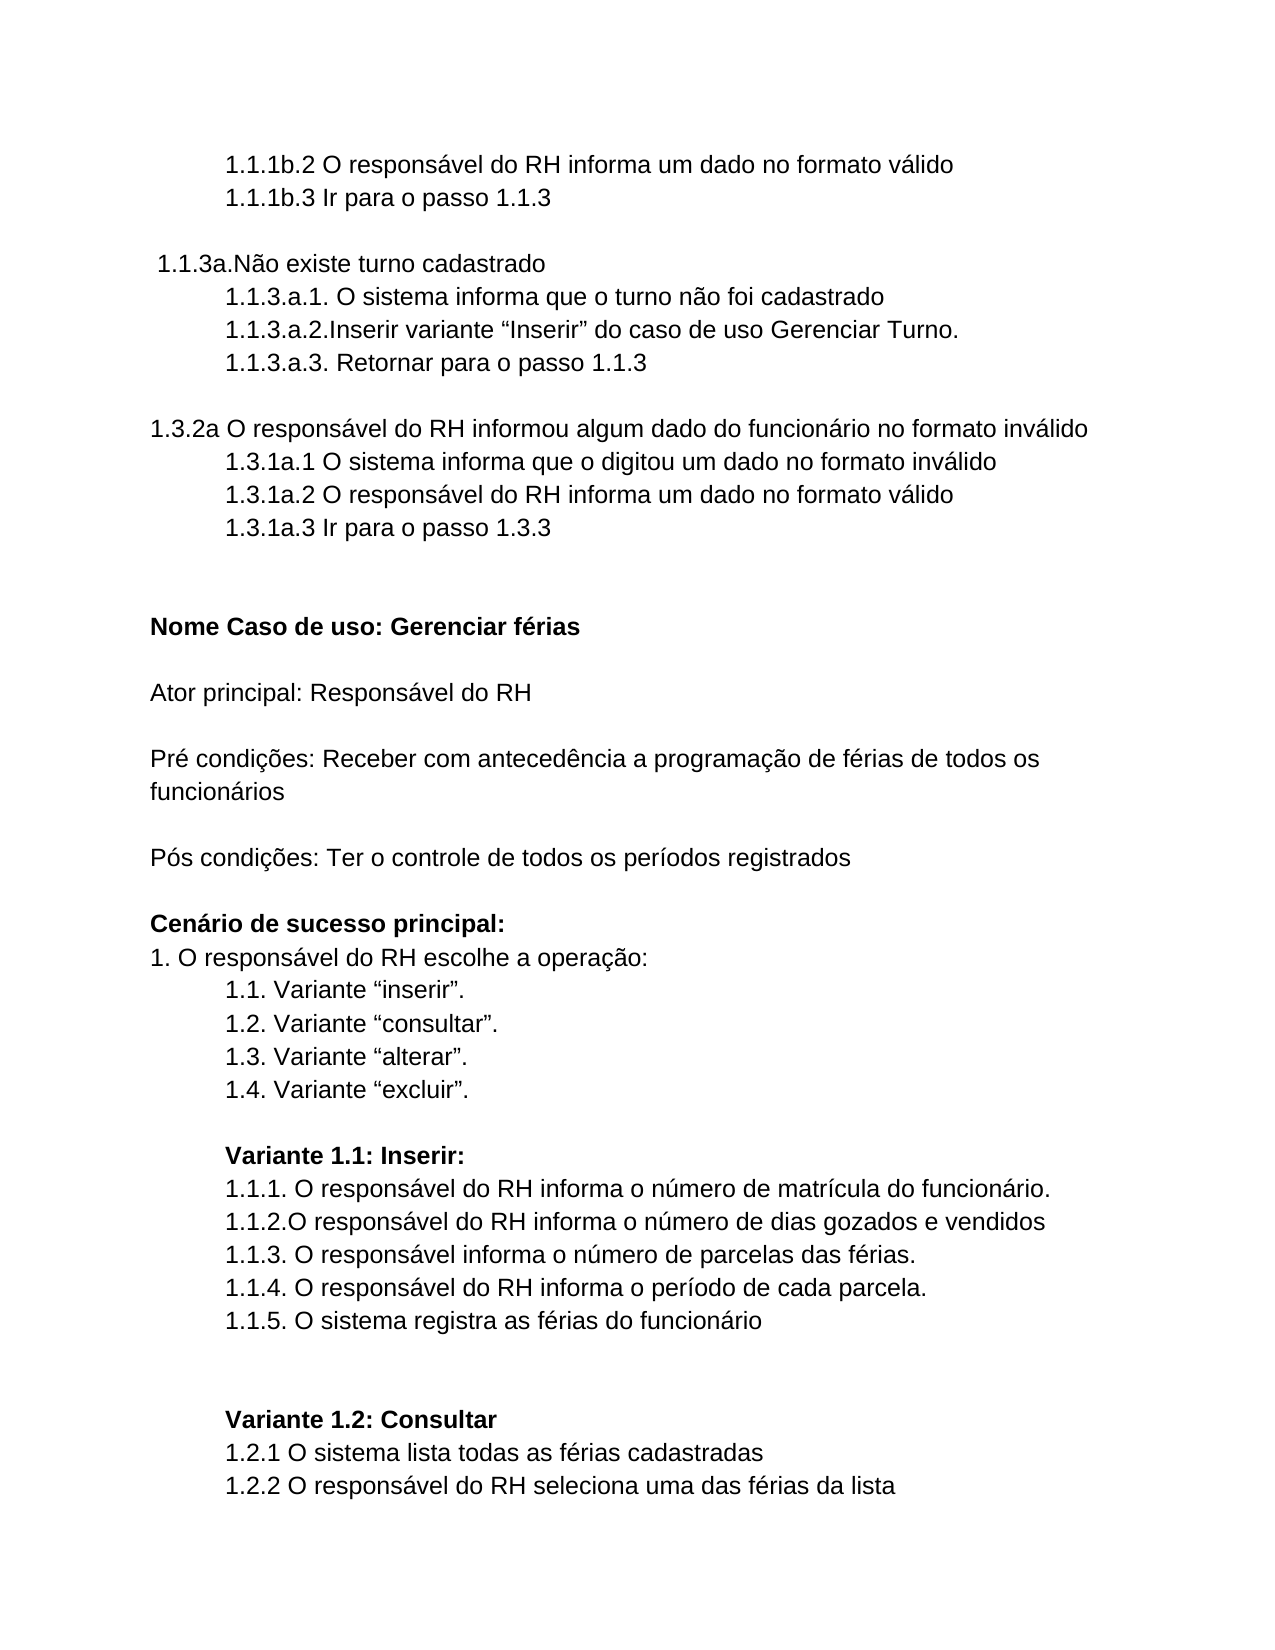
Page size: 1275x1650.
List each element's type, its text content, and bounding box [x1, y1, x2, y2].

text 1.2.1 O sistema lista todas as férias cadastradas [225, 1438, 1125, 1467]
text 1.1.3.a.1. O sistema informa que o turno não foi cadastrado [150, 282, 1125, 311]
text 1.1.5. O sistema registra as férias do funcionário [225, 1306, 1125, 1334]
text Cenário de sucesso principal: [150, 909, 1125, 938]
text 1.1.2.O responsável do RH informa o número de dias gozados e vendidos [225, 1207, 1125, 1235]
text 1.1.3.a.2.Inserir variante “Inserir” do caso de uso Gerenciar Turno. [150, 315, 1125, 344]
text 1.1.1b.2 O responsável do RH informa um dado no formato válido [150, 150, 1125, 179]
text 1.1. Variante “inserir”. [150, 976, 1125, 1004]
text 1.4. Variante “excluir”. [150, 1074, 1125, 1103]
text Pré condições: Receber com antecedência a programação de férias de todos os funcionários [150, 744, 1125, 806]
text 1.3.1a.2 O responsável do RH informa um dado no formato válido [150, 480, 1125, 509]
text 1.2. Variante “consultar”. [150, 1008, 1125, 1037]
text Nome Caso de uso: Gerenciar férias [150, 612, 1125, 641]
text 1.3.1a.3 Ir para o passo 1.3.3 [150, 513, 1125, 542]
text Variante 1.1: Inserir: [150, 1141, 1125, 1169]
text Variante 1.2: Consultar [225, 1405, 1125, 1433]
text 1.3. Variante “alterar”. [150, 1042, 1125, 1070]
text 1.1.1b.3 Ir para o passo 1.1.3 [150, 183, 1125, 212]
text 1.1.3. O responsável informa o número de parcelas das férias. [225, 1240, 1125, 1268]
text 1. O responsável do RH escolhe a operação: [150, 942, 1125, 971]
text Ator principal: Responsável do RH [150, 678, 1125, 707]
text 1.3.2a O responsável do RH informou algum dado do funcionário no formato inválido [150, 414, 1125, 443]
text Pós condições: Ter o controle de todos os períodos registrados [150, 843, 1125, 872]
text 1.2.2 O responsável do RH seleciona uma das férias da lista [225, 1471, 1125, 1499]
text 1.1.1. O responsável do RH informa o número de matrícula do funcionário. [225, 1174, 1125, 1202]
text 1.1.3a.Não existe turno cadastrado [150, 249, 1125, 278]
text 1.1.4. O responsável do RH informa o período de cada parcela. [225, 1273, 1125, 1301]
text 1.3.1a.1 O sistema informa que o digitou um dado no formato inválido [150, 447, 1125, 476]
text 1.1.3.a.3. Retornar para o passo 1.1.3 [150, 348, 1125, 377]
